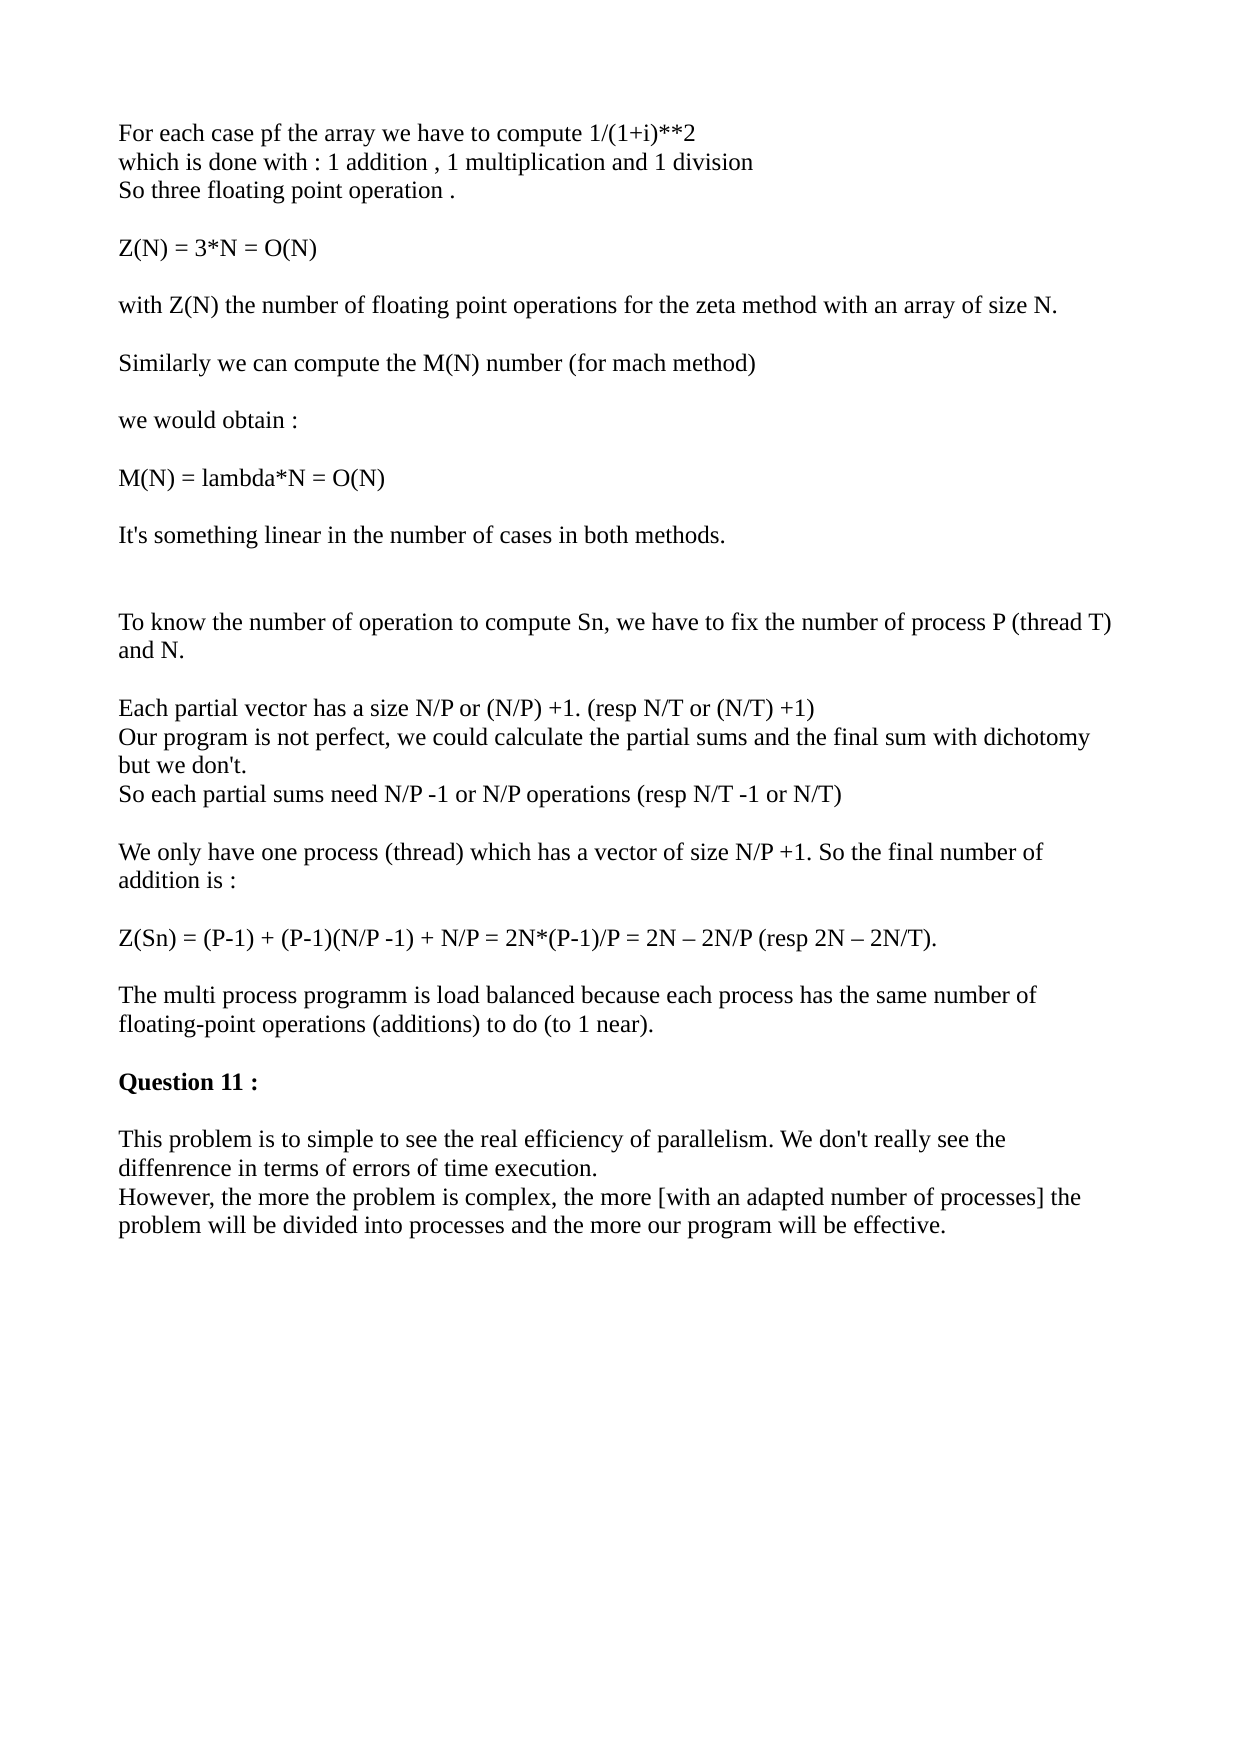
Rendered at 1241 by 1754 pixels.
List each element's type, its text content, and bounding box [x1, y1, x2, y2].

text we would obtain : [118, 406, 1122, 434]
text Z(Sn) = (P-1) + (P-1)(N/P -1) + N/P = 2N*(P-1)/P = 2N – 2N/P (resp 2N – 2N/T). [118, 923, 1122, 952]
text M(N) = lambda*N = O(N) [118, 463, 1122, 492]
text which is done with : 1 addition , 1 multiplication and 1 division [118, 147, 1122, 176]
text Each partial vector has a size N/P or (N/P) +1. (resp N/T or (N/T) +1) [118, 693, 1122, 722]
text The multi process programm is load balanced because each process has the same number of floating-point operations (additions) to do (to 1 near). [118, 981, 1122, 1038]
text We only have one process (thread) which has a vector of size N/P +1. So the final number of addition is : [118, 837, 1122, 894]
text This problem is to simple to see the real efficiency of parallelism. We don't really see the diffenrence in terms of errors of time execution. [118, 1124, 1122, 1182]
text However, the more the problem is complex, the more [with an adapted number of processes] the problem will be divided into processes and the more our program will be effective. [118, 1182, 1122, 1239]
text Z(N) = 3*N = O(N) [118, 233, 1122, 262]
text So each partial sums need N/P -1 or N/P operations (resp N/T -1 or N/T) [118, 779, 1122, 808]
text with Z(N) the number of floating point operations for the zeta method with an array of size N. [118, 291, 1122, 319]
text For each case pf the array we have to compute 1/(1+i)**2 [118, 118, 1122, 147]
text It's something linear in the number of cases in both methods. [118, 521, 1122, 549]
text To know the number of operation to compute Sn, we have to fix the number of process P (thread T) and N. [118, 607, 1122, 664]
text So three floating point operation . [118, 176, 1122, 204]
text Question 11 : [118, 1067, 1122, 1096]
text Similarly we can compute the M(N) number (for mach method) [118, 348, 1122, 377]
text Our program is not perfect, we could calculate the partial sums and the final sum with dichotomy but we don't. [118, 722, 1122, 779]
